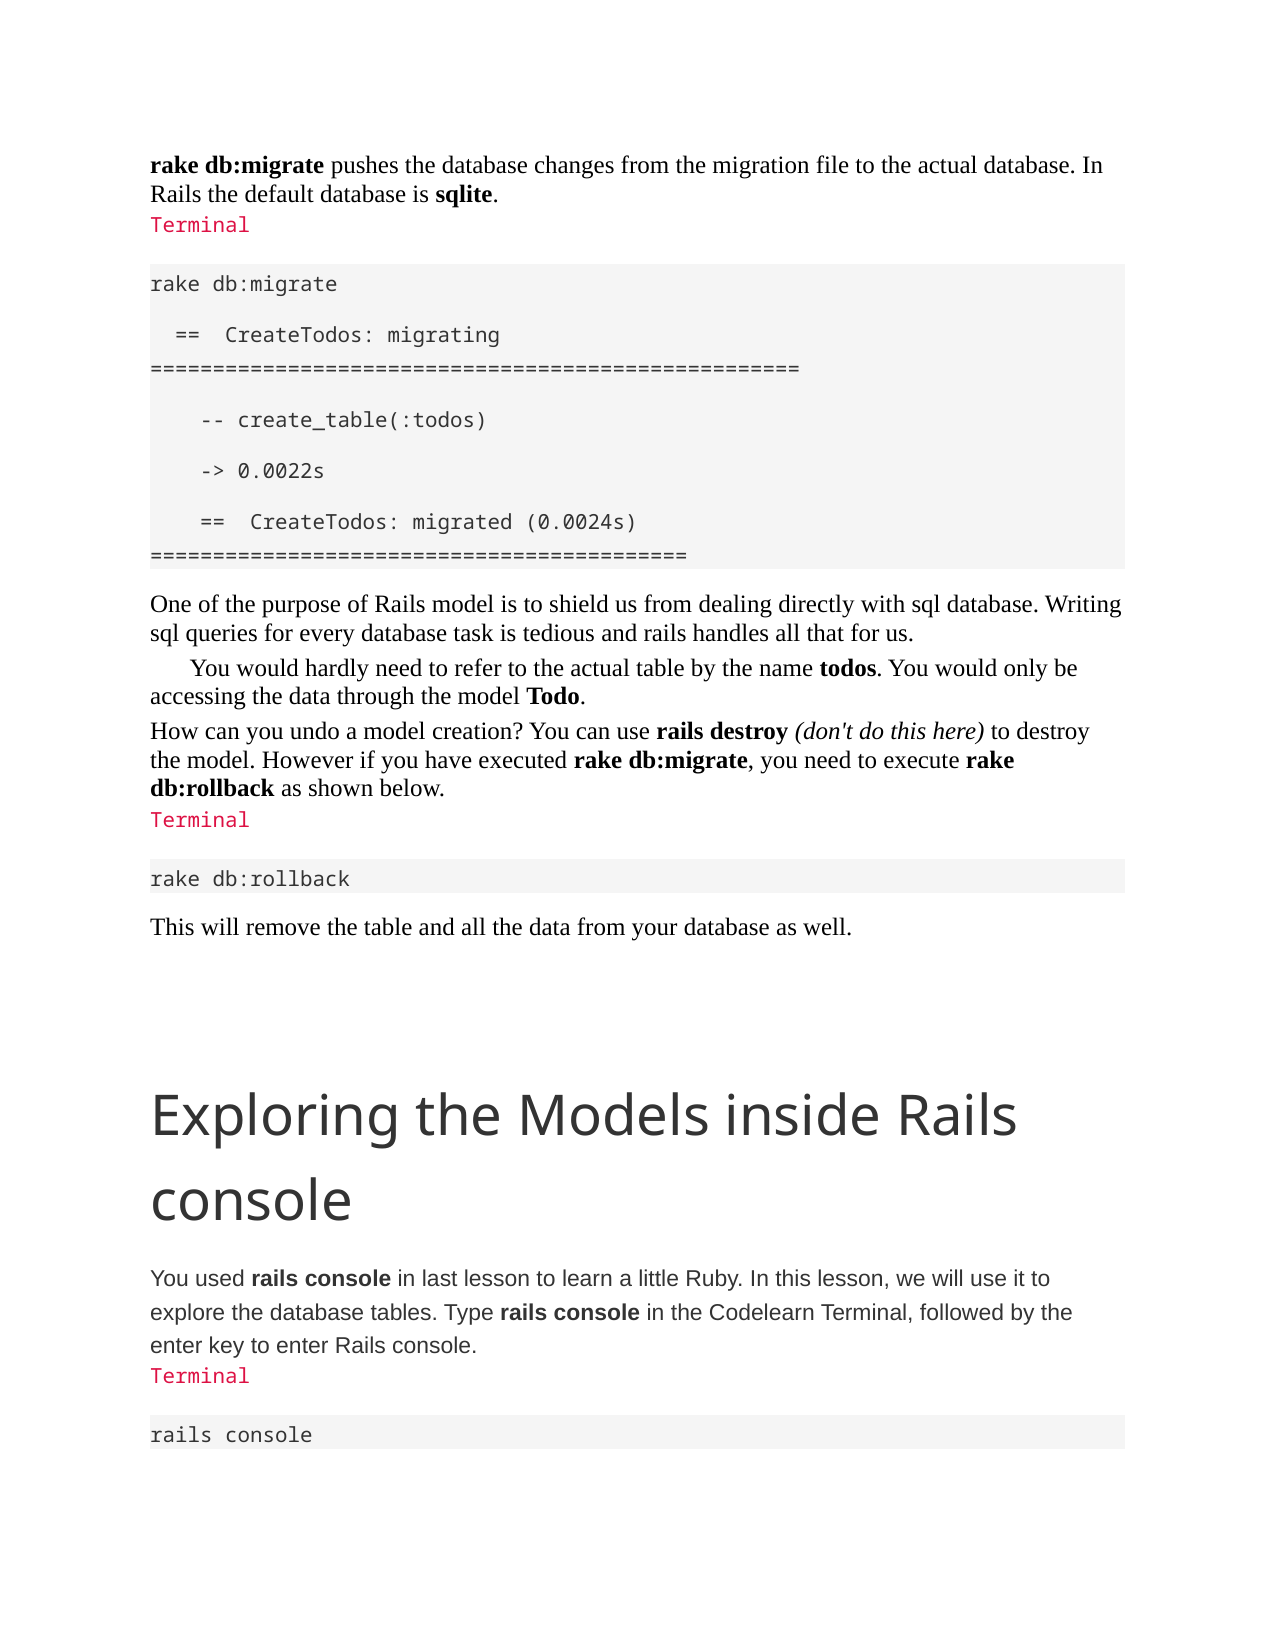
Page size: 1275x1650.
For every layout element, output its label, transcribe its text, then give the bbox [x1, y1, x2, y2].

text rake db:rollback [150, 859, 1125, 893]
subtitle Exploring the Models inside Rails console [150, 1067, 1125, 1237]
text rake db:migrate pushes the database changes from the migration file to the actual database. In Rails the default database is sqlite. [150, 150, 1125, 207]
text Tip You would hardly need to refer to the actual table by the name todos. You would only be accessing the data through the model Todo. [150, 653, 1125, 710]
text Terminal [150, 1362, 1125, 1390]
text rake db:migrate [150, 264, 1125, 298]
text rails console [150, 1415, 1125, 1449]
text One of the purpose of Rails model is to shield us from dealing directly with sql database. Writing sql queries for every database task is tedious and rails handles all that for us. [150, 589, 1125, 647]
text How can you undo a model creation? You can use rails destroy (don't do this here) to destroy the model. However if you have executed rake db:migrate, you need to execute rake db:rollback as shown below. [150, 716, 1125, 802]
text -- create_table(:todos) [150, 400, 1125, 434]
text This will remove the table and all the data from your database as well. [150, 912, 1125, 941]
text == CreateTodos: migrated (0.0024s) =========================================== [150, 502, 1125, 569]
text == CreateTodos: migrating ==================================================== [150, 315, 1125, 383]
text Terminal [150, 805, 1125, 834]
text Terminal [150, 210, 1125, 239]
text You used rails console in last lesson to learn a little Ruby. In this lesson, we will use it to explore the database tables. Type rails console in the Codelearn Terminal, followed by the enter key to enter Rails console. [150, 1257, 1125, 1359]
text -> 0.0022s [150, 451, 1125, 484]
